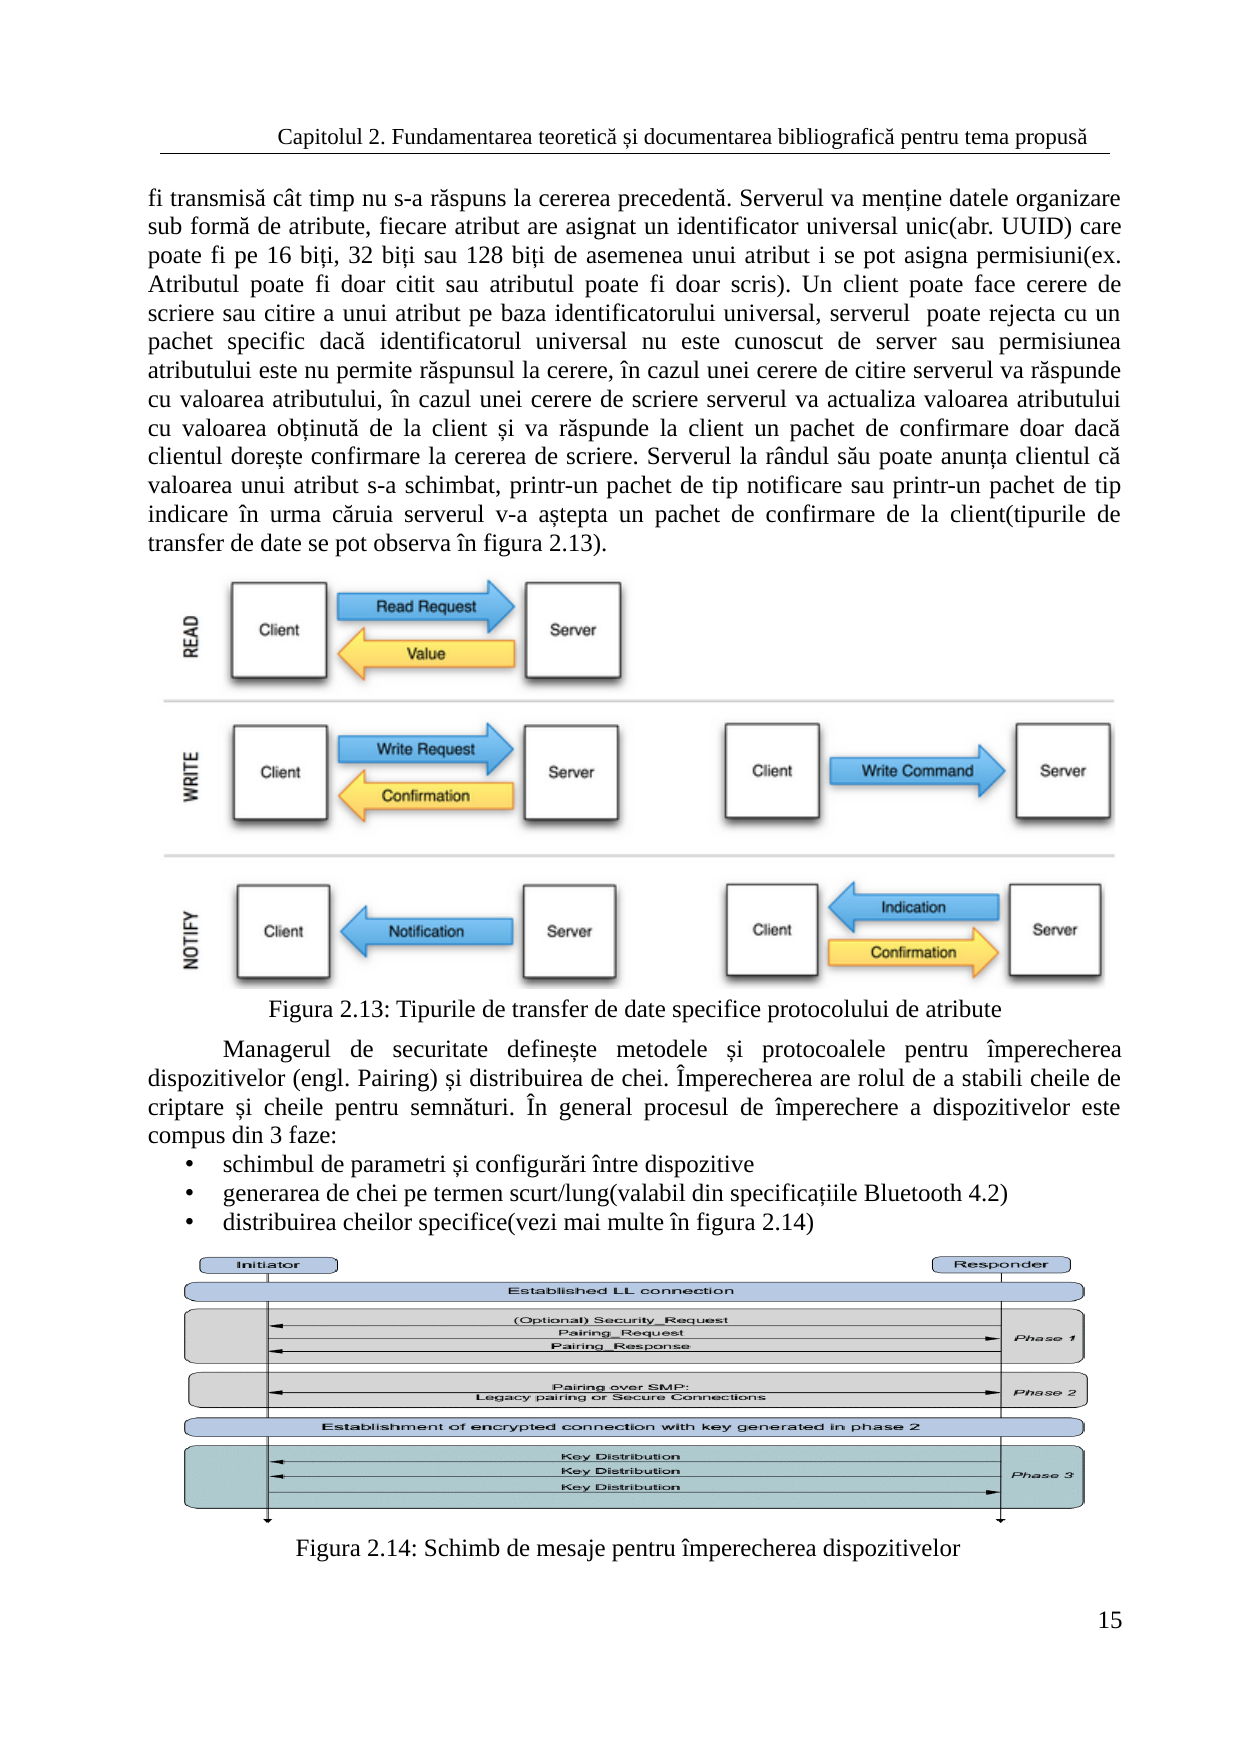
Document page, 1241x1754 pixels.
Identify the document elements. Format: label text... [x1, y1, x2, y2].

picture [154, 568, 1116, 989]
list schimbul de parametri și configurări între dispozitive [185, 1149, 1122, 1178]
text fi transmisă cât timp nu s-a răspuns la cererea precedentă. Serverul va menține datele organizare sub formă de atribute, fiecare atribut are asignat un identificator universal unic(abr. UUID) care poate fi pe 16 biți, 32 biți sau 128 biți de asemenea unui atribut i se pot asigna permisiuni(ex. Atributul poate fi doar citit sau atributul poate fi doar scris). Un client poate face cerere de scriere sau citire a unui atribut pe baza identificatorului universal, serverul poate rejecta cu un pachet specific dacă identificatorul universal nu este cunoscut de server sau permisiunea atributului este nu permite răspunsul la cerere, în cazul unei cerere de citire serverul va răspunde cu valoarea atributului, în cazul unei cerere de scriere serverul va actualiza valoarea atributului cu valoarea obținută de la client și va răspunde la client un pachet de confirmare doar dacă clientul dorește confirmare la cererea de scriere. Serverul la rândul său poate anunța clientul că valoarea unui atribut s-a schimbat, printr-un pachet de tip notificare sau printr-un pachet de tip indicare în urma căruia serverul v-a aștepta un pachet de confirmare de la client(tipurile de transfer de date se pot observa în figura 2.13). [148, 183, 1122, 556]
list generarea de chei pe termen scurt/lung(valabil din specificațiile Bluetooth 4.2) [185, 1178, 1122, 1207]
text Managerul de securitate definește metodele și protocoalele pentru împerecherea dispozitivelor (engl. Pairing) și distribuirea de chei. Împerecherea are rolul de a stabili cheile de criptare și cheile pentru semnături. În general procesul de împerechere a dispozitivelor este compus din 3 faze: [148, 556, 1122, 1149]
text Figura 2.13: Tipurile de transfer de date specifice protocolului de atribute [154, 989, 1116, 1023]
list distribuirea cheilor specifice(vezi mai multe în figura 2.14) [185, 1207, 1122, 1236]
picture [159, 1255, 1096, 1524]
list Figura 2.14: Schimb de mesaje pentru împerecherea dispozitivelor [160, 1524, 1096, 1562]
